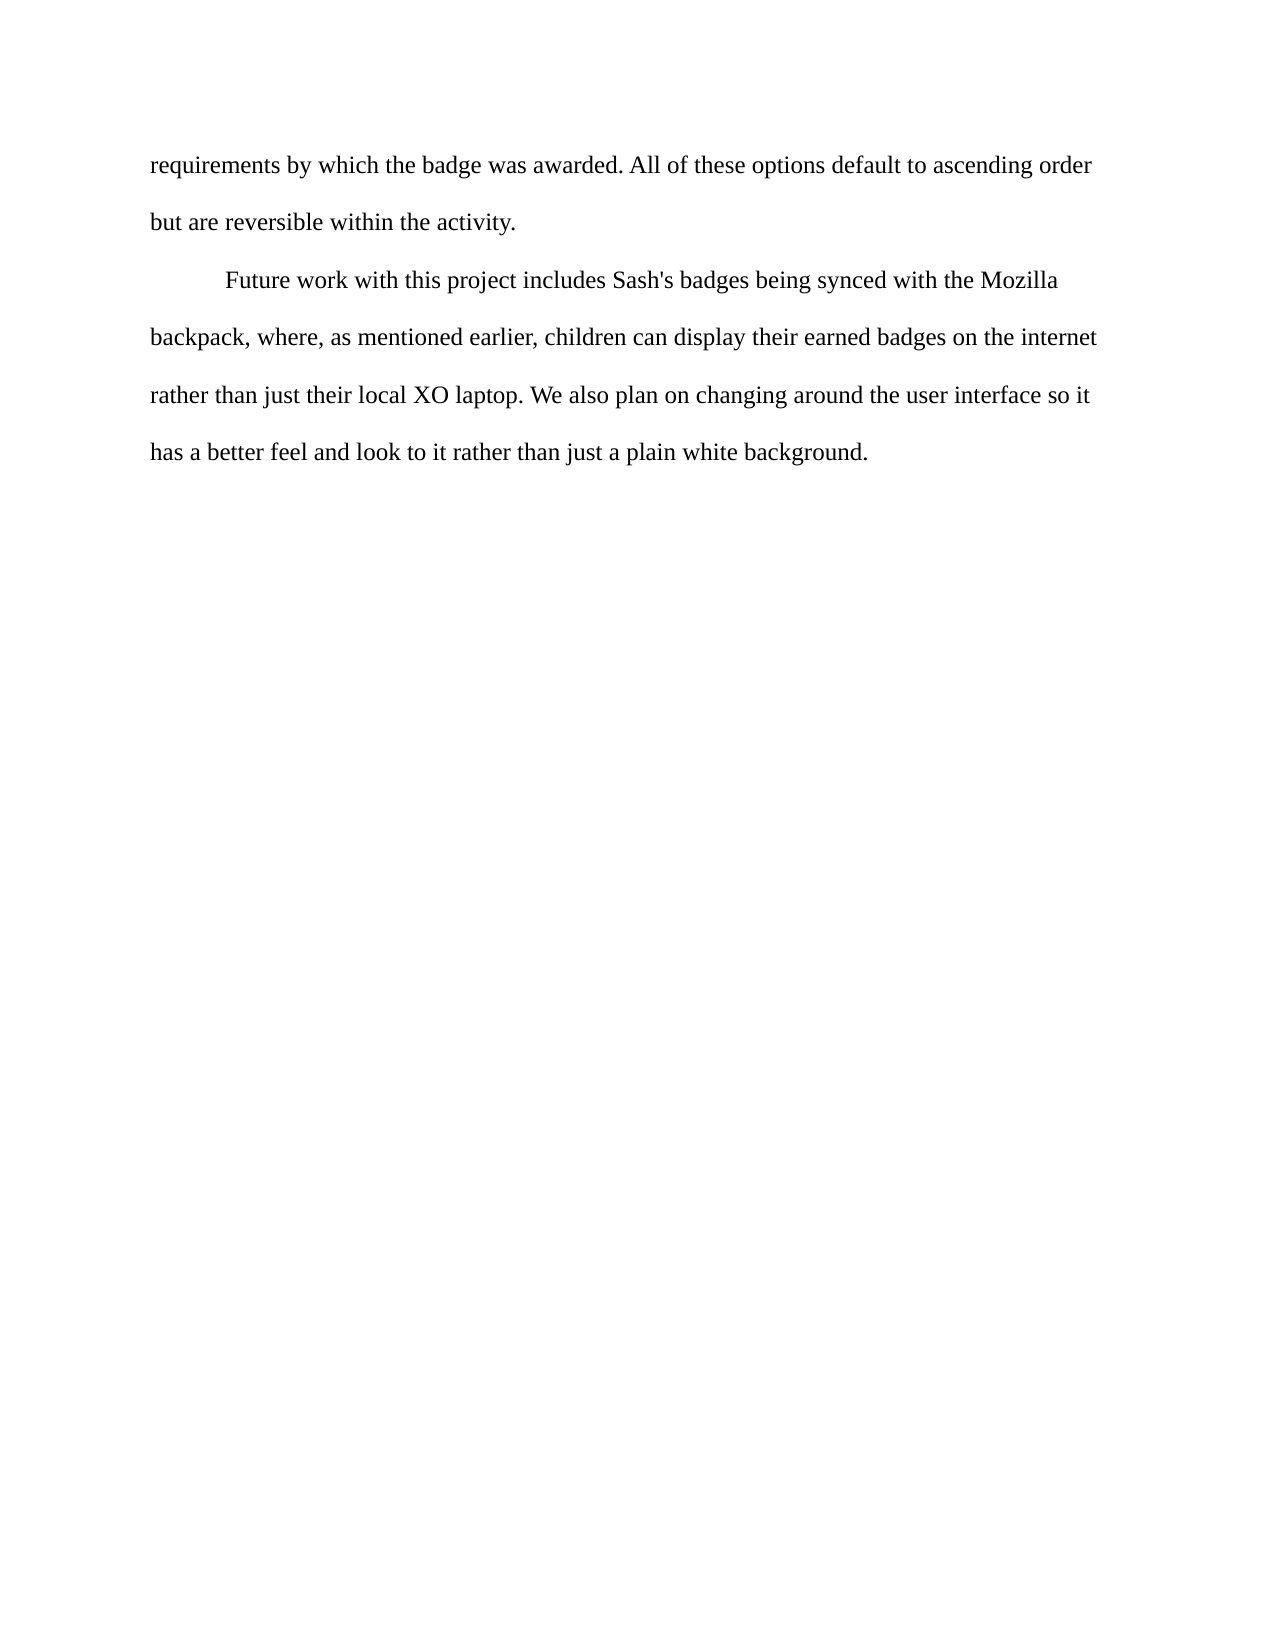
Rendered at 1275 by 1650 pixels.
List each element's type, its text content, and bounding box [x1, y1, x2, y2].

text Future work with this project includes Sash's badges being synced with the Mozilla backpack, where, as mentioned earlier, children can display their earned badges on the internet rather than just their local XO laptop. We also plan on changing around the user interface so it has a better feel and look to it rather than just a plain white background. [150, 265, 1125, 466]
text requirements by which the badge was awarded. All of these options default to ascending order but are reversible within the activity. [150, 150, 1125, 236]
